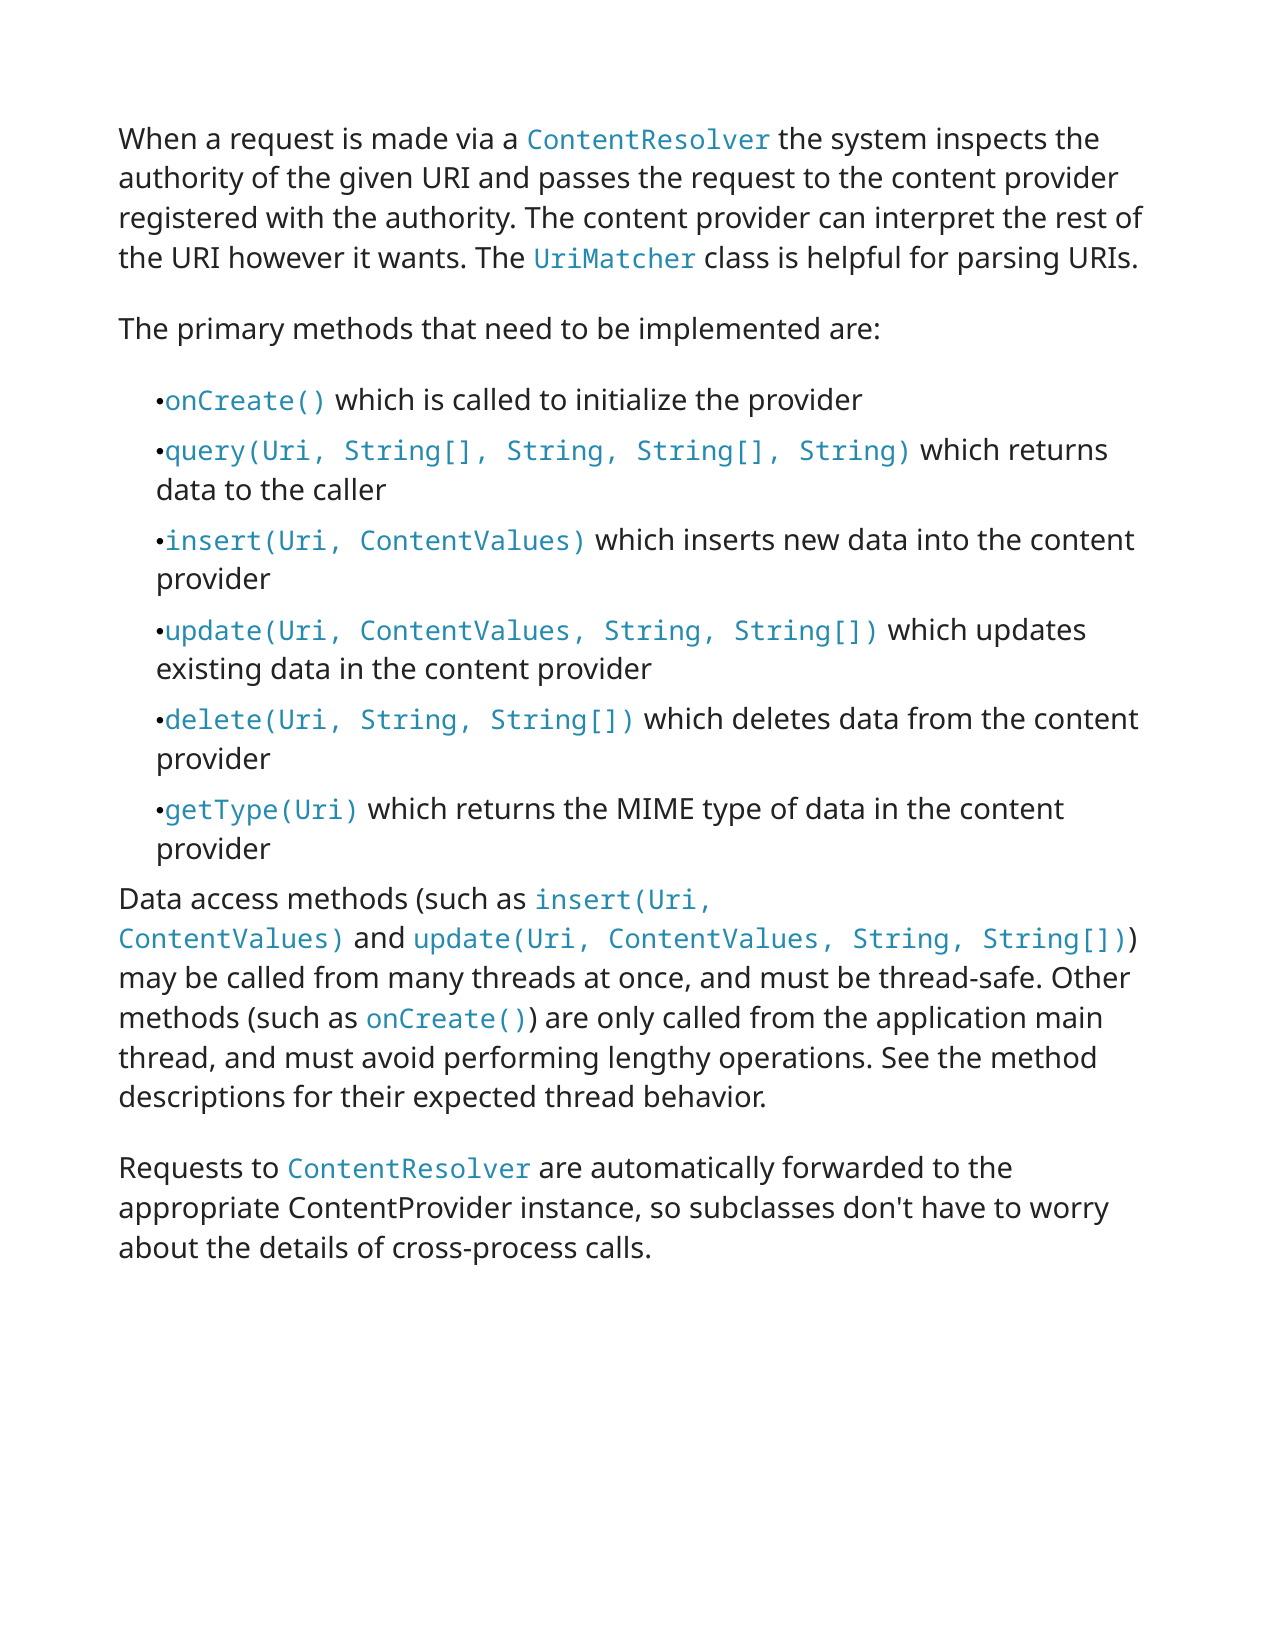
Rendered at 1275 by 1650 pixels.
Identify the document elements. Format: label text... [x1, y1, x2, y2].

list insert(Uri, ContentValues) which inserts new data into the content provider [118, 519, 1157, 598]
list delete(Uri, String, String[]) which deletes data from the content provider [118, 698, 1157, 778]
text Data access methods (such as insert(Uri, ContentValues) and update(Uri, ContentValues, String, String[])) may be called from many threads at once, and must be thread-safe. Other methods (such as onCreate()) are only called from the application main thread, and must avoid performing lengthy operations. See the method descriptions for their expected thread behavior. [118, 878, 1157, 1116]
list onCreate() which is called to initialize the provider [118, 379, 1157, 419]
text The primary methods that need to be implemented are: [118, 308, 1157, 348]
text When a request is made via a ContentResolver the system inspects the authority of the given URI and passes the request to the content provider registered with the authority. The content provider can interpret the rest of the URI however it wants. The UriMatcher class is helpful for parsing URIs. [118, 118, 1157, 277]
text Requests to ContentResolver are automatically forwarded to the appropriate ContentProvider instance, so subclasses don't have to worry about the details of cross-process calls. [118, 1147, 1157, 1267]
list query(Uri, String[], String, String[], String) which returns data to the caller [118, 429, 1157, 508]
list update(Uri, ContentValues, String, String[]) which updates existing data in the content provider [118, 609, 1157, 688]
list getType(Uri) which returns the MIME type of data in the content provider [118, 788, 1157, 868]
